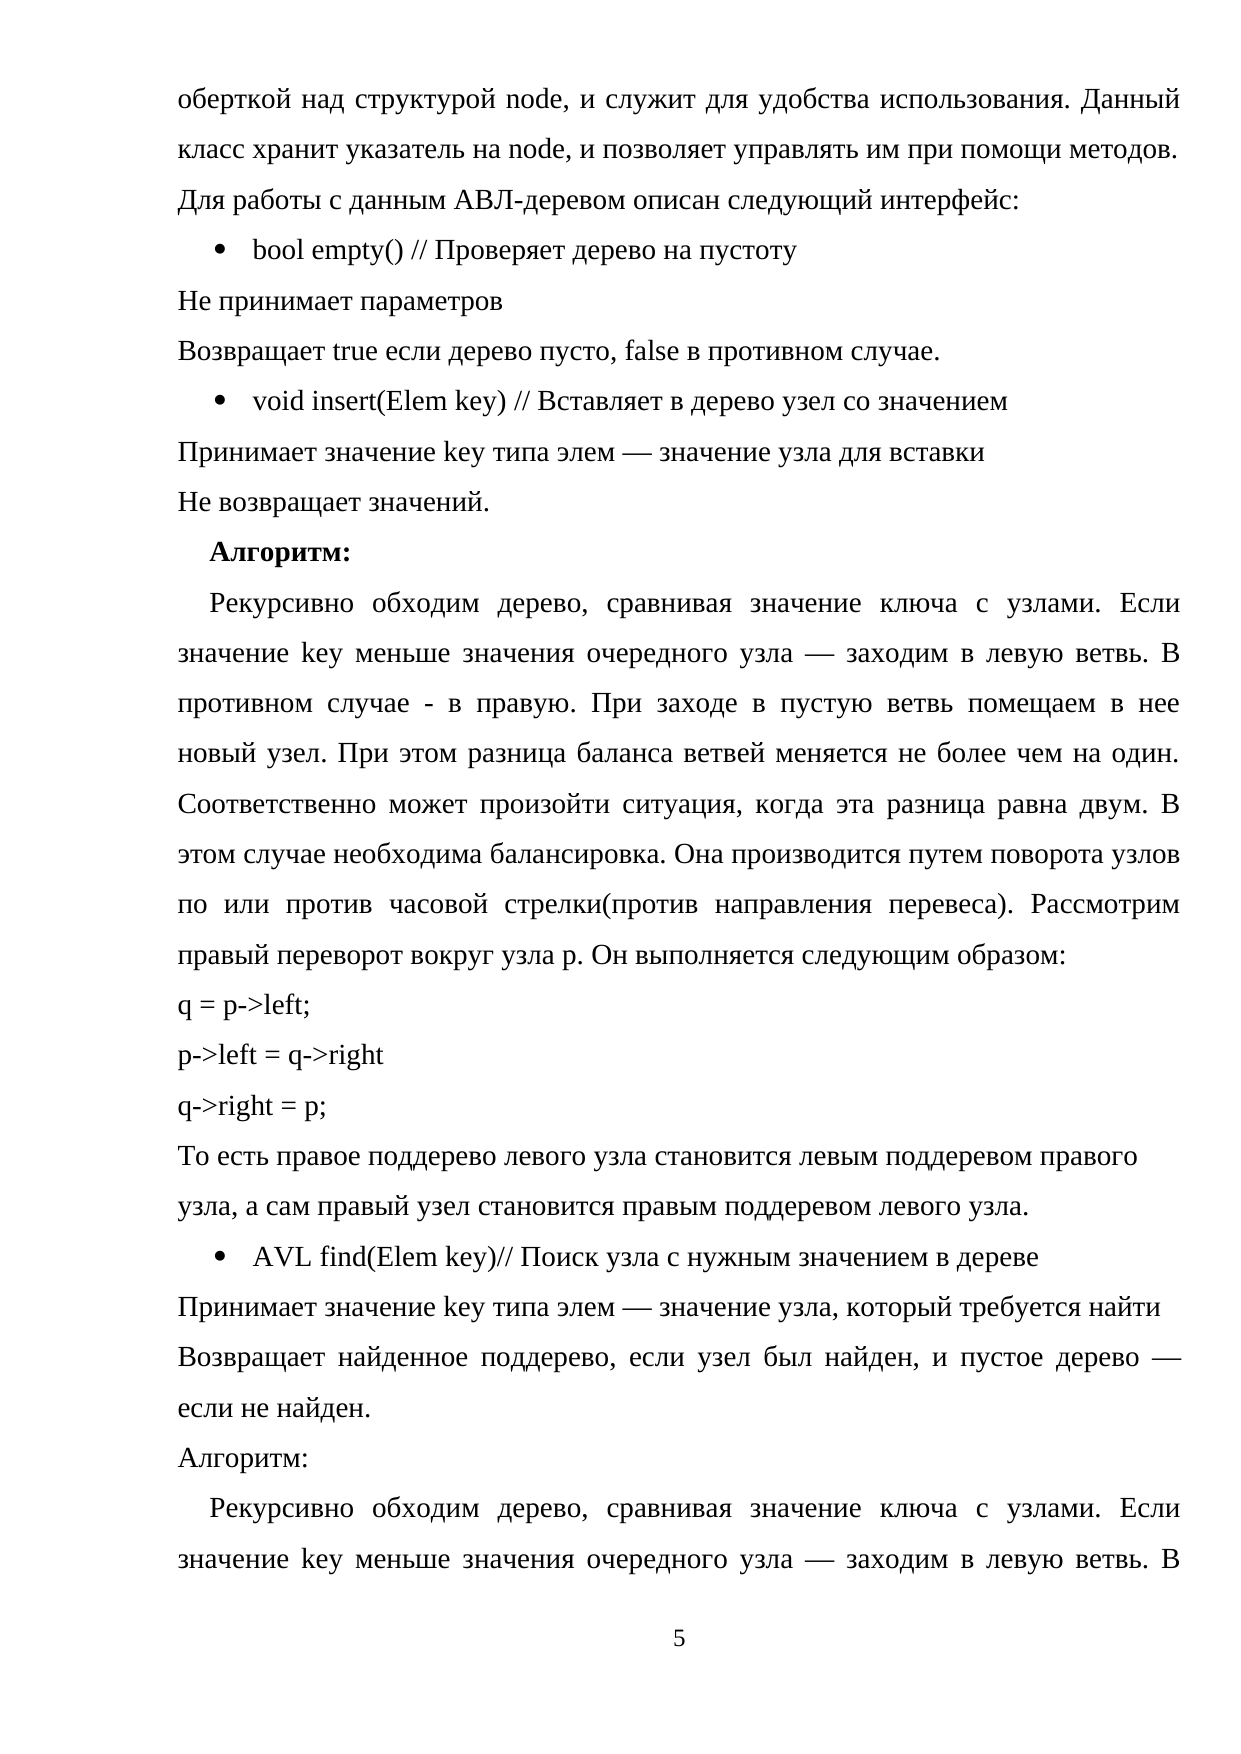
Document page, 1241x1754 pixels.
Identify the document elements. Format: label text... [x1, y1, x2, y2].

text Рекурсивно обходим дерево, сравнивая значение ключа с узлами. Если значение key меньше значения очередного узла — заходим в левую ветвь. В [177, 1490, 1181, 1574]
text Рекурсивно обходим дерево, сравнивая значение ключа с узлами. Если значение key меньше значения очередного узла — заходим в левую ветвь. В противном случае - в правую. При заходе в пустую ветвь помещаем в нее новый узел. При этом разница баланса ветвей меняется не более чем на один. Соответственно может произойти ситуация, когда эта разница равна двум. В этом случае необходима балансировка. Она производится путем поворота узлов по или против часовой стрелки(против направления перевеса). Рассмотрим правый переворот вокруг узла p. Он выполняется следующим образом: [177, 585, 1181, 970]
list bool empty() // Проверяет дерево на пустоту [215, 232, 1181, 266]
text p->left = q->right [177, 1037, 1181, 1071]
text q->right = p; [177, 1088, 1181, 1121]
list void insert(Elem key) // Вставляет в дерево узел со значением [215, 383, 1181, 417]
text Алгоритм: [177, 534, 1181, 568]
text Принимает значение key типа элем — значение узла, который требуется найти [177, 1289, 1181, 1323]
text Принимает значение key типа элем — значение узла для вставки [177, 434, 1181, 467]
text То есть правое поддерево левого узла становится левым поддеревом правого узла, а сам правый узел становится правым поддеревом левого узла. [177, 1138, 1181, 1222]
text Не принимает параметров [177, 283, 1181, 316]
text Алгоритм: [177, 1440, 1181, 1474]
text Возвращает true если дерево пусто, false в противном случае. [177, 333, 1181, 367]
text q = p->left; [177, 987, 1181, 1021]
text Не возвращает значений. [177, 484, 1181, 518]
list AVL find(Elem key)// Поиск узла с нужным значением в дереве [215, 1239, 1181, 1272]
text Для работы с данным АВЛ-деревом описан следующий интерфейс: [177, 182, 1181, 216]
text Возвращает найденное поддерево, если узел был найден, и пустое дерево — если не найден. [177, 1339, 1181, 1423]
text оберткой над структурой node, и служит для удобства использования. Данный класс хранит указатель на node, и позволяет управлять им при помощи методов. [177, 81, 1181, 165]
